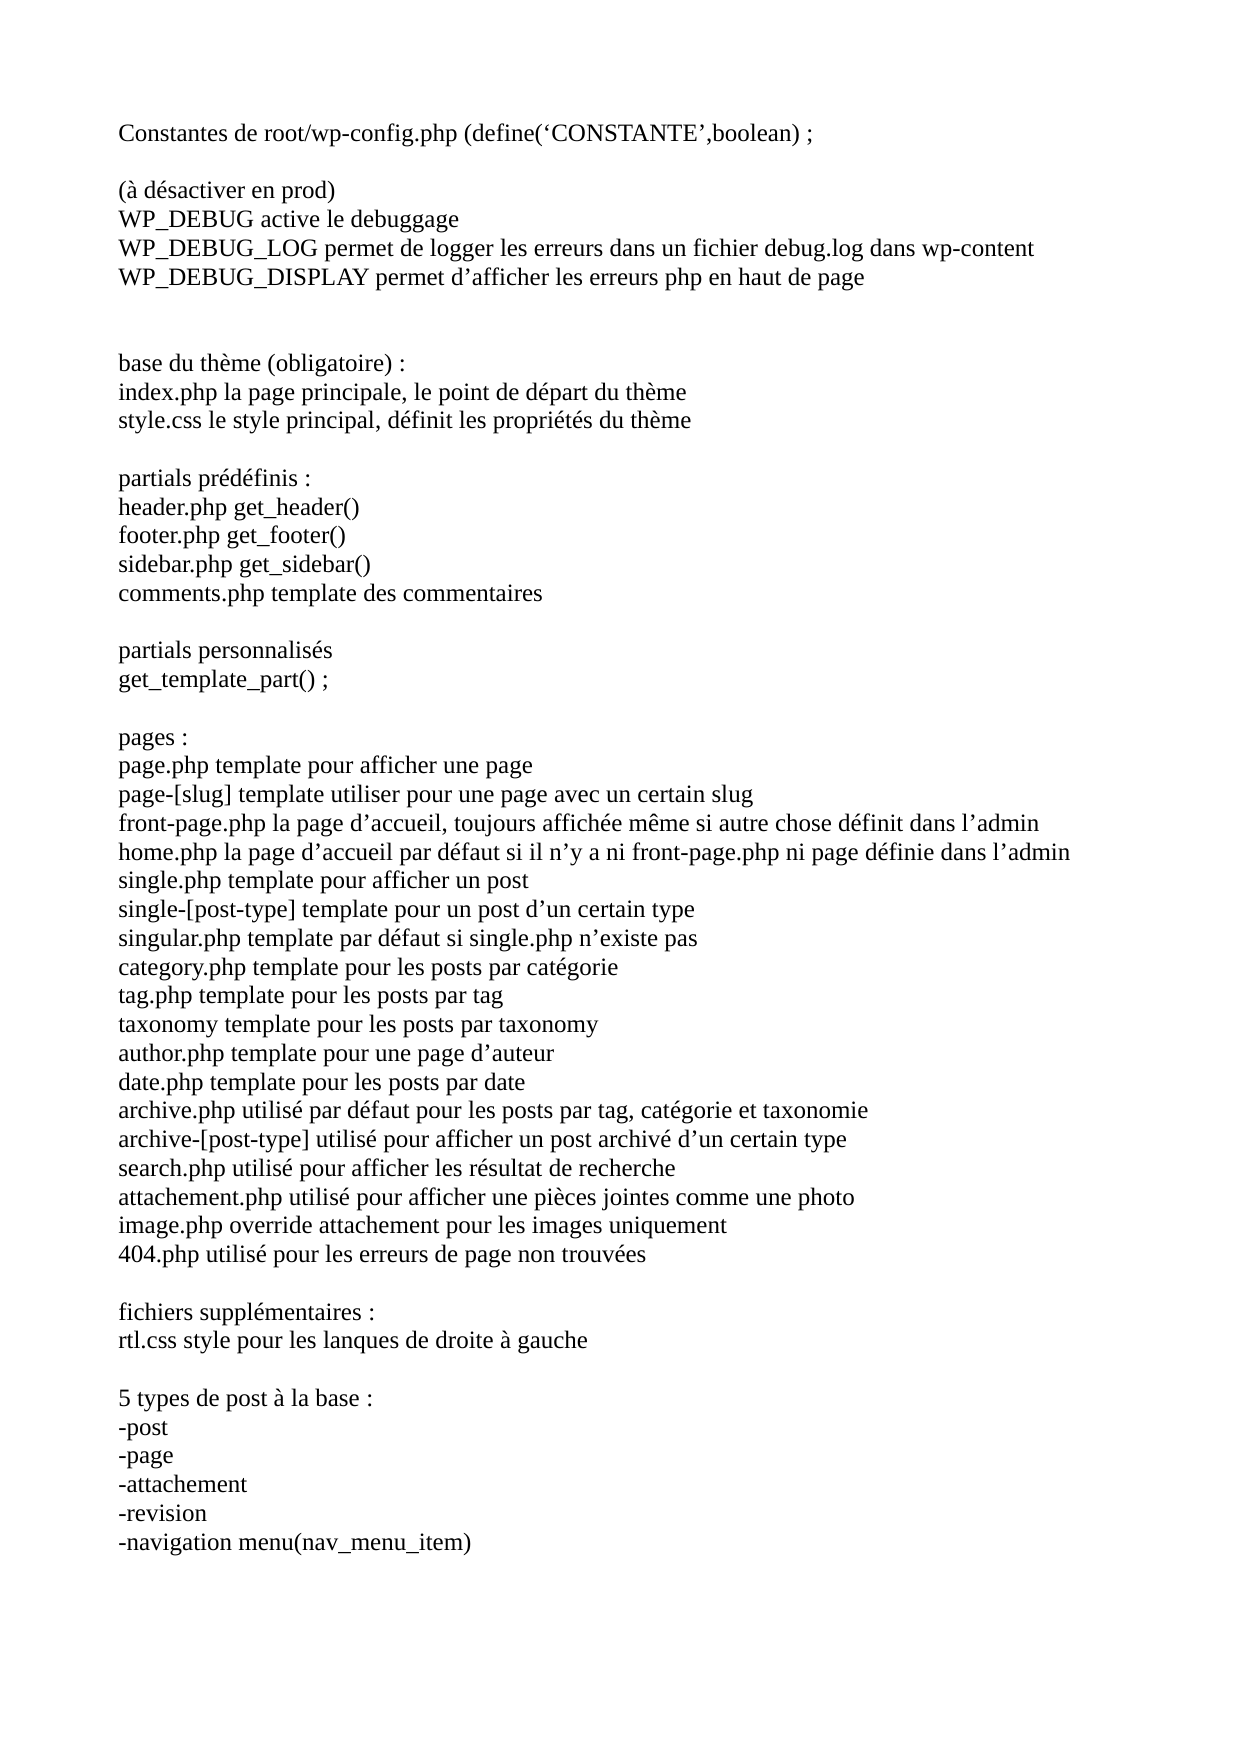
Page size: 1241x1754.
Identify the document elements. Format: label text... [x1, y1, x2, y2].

text -post [118, 1412, 1122, 1441]
text date.php template pour les posts par date [118, 1067, 1122, 1096]
text partials prédéfinis : [118, 463, 1122, 492]
text page.php template pour afficher une page [118, 751, 1122, 779]
text single-[post-type] template pour un post d’un certain type [118, 894, 1122, 923]
text attachement.php utilisé pour afficher une pièces jointes comme une photo [118, 1182, 1122, 1211]
text front-page.php la page d’accueil, toujours affichée même si autre chose définit dans l’admin [118, 808, 1122, 837]
text base du thème (obligatoire) : [118, 348, 1122, 377]
text style.css le style principal, définit les propriétés du thème [118, 406, 1122, 434]
text archive.php utilisé par défaut pour les posts par tag, catégorie et taxonomie [118, 1096, 1122, 1124]
text single.php template pour afficher un post [118, 866, 1122, 894]
text fichiers supplémentaires : [118, 1297, 1122, 1326]
text image.php override attachement pour les images uniquement [118, 1211, 1122, 1239]
text Constantes de root/wp-config.php (define(‘CONSTANTE’,boolean) ; [118, 118, 1122, 147]
text WP_DEBUG active le debuggage [118, 204, 1122, 233]
text partials personnalisés [118, 636, 1122, 664]
text singular.php template par défaut si single.php n’existe pas [118, 923, 1122, 952]
text WP_DEBUG_DISPLAY permet d’afficher les erreurs php en haut de page [118, 262, 1122, 291]
text sidebar.php get_sidebar() [118, 549, 1122, 578]
text get_template_part() ; [118, 664, 1122, 693]
text footer.php get_footer() [118, 521, 1122, 549]
text WP_DEBUG_LOG permet de logger les erreurs dans un fichier debug.log dans wp-content [118, 233, 1122, 262]
text search.php utilisé pour afficher les résultat de recherche [118, 1153, 1122, 1182]
text page-[slug] template utiliser pour une page avec un certain slug [118, 779, 1122, 808]
text -navigation menu(nav_menu_item) [118, 1527, 1122, 1556]
text category.php template pour les posts par catégorie [118, 952, 1122, 981]
text header.php get_header() [118, 492, 1122, 521]
text author.php template pour une page d’auteur [118, 1038, 1122, 1067]
text index.php la page principale, le point de départ du thème [118, 377, 1122, 406]
text rtl.css style pour les lanques de droite à gauche [118, 1326, 1122, 1354]
text -attachement [118, 1469, 1122, 1498]
text 404.php utilisé pour les erreurs de page non trouvées [118, 1239, 1122, 1268]
text 5 types de post à la base : [118, 1383, 1122, 1412]
text -revision [118, 1498, 1122, 1527]
text (à désactiver en prod) [118, 176, 1122, 204]
text comments.php template des commentaires [118, 578, 1122, 607]
text tag.php template pour les posts par tag [118, 981, 1122, 1009]
text archive-[post-type] utilisé pour afficher un post archivé d’un certain type [118, 1124, 1122, 1153]
text home.php la page d’accueil par défaut si il n’y a ni front-page.php ni page définie dans l’admin [118, 837, 1122, 866]
text pages : [118, 722, 1122, 751]
text -page [118, 1441, 1122, 1469]
text taxonomy template pour les posts par taxonomy [118, 1009, 1122, 1038]
